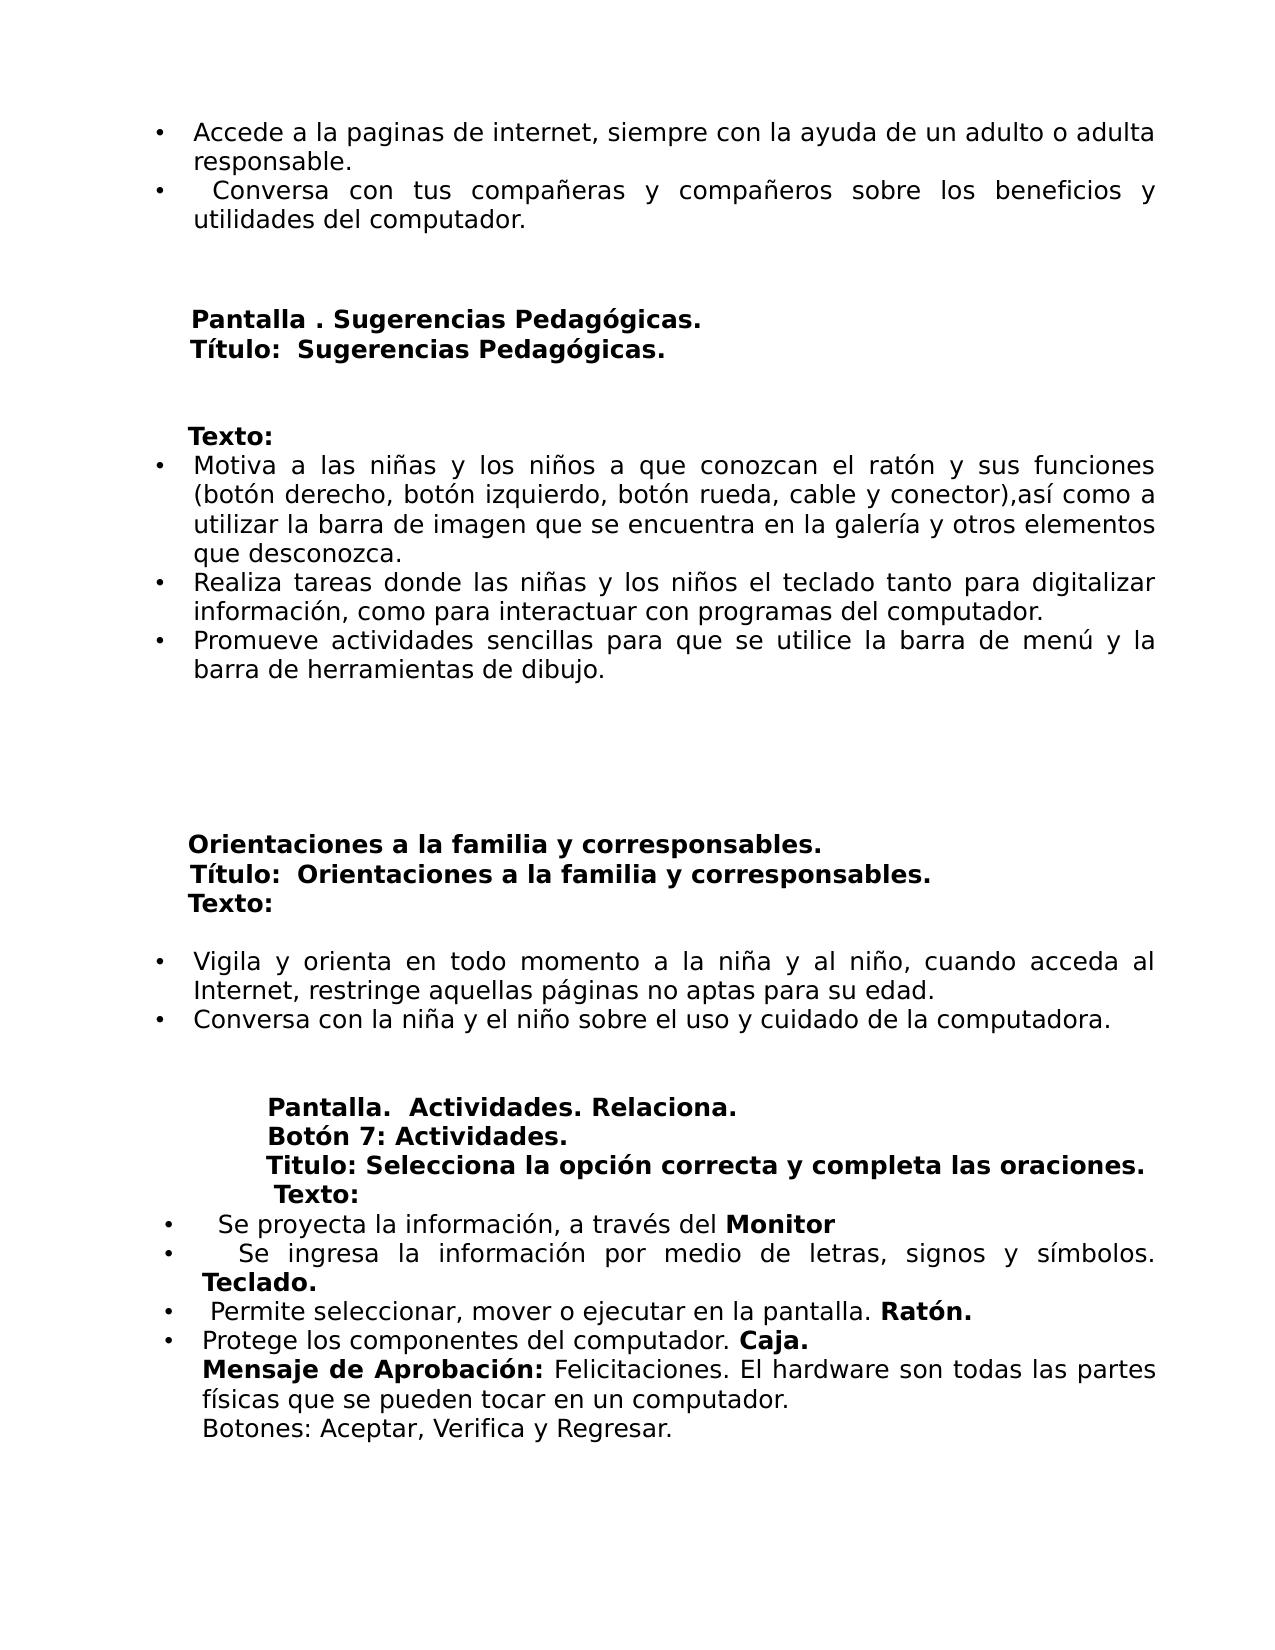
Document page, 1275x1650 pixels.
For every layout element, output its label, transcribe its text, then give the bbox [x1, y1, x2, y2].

text Texto: [118, 422, 1157, 451]
list Botón 7: Actividades. [229, 1122, 1157, 1151]
list Conversa con tus compañeras y compañeros sobre los beneficios y utilidades del computador. [156, 176, 1157, 235]
list Se proyecta la información, a través del Monitor [164, 1210, 1157, 1239]
list Protege los componentes del computador. Caja. [164, 1326, 1157, 1356]
list Realiza tareas donde las niñas y los niños el teclado tanto para digitalizar información, como para interactuar con programas del computador. [156, 568, 1157, 626]
list Accede a la paginas de internet, siempre con la ayuda de un adulto o adulta responsable. [156, 118, 1157, 176]
text Título: Orientaciones a la familia y corresponsables. [118, 860, 1157, 889]
list Texto: [164, 1181, 1157, 1210]
text Texto: [118, 889, 1157, 918]
text Titulo: Selecciona la opción correcta y completa las oraciones. [118, 1151, 1157, 1181]
list Promueve actividades sencillas para que se utilice la barra de menú y la barra de herramientas de dibujo. [156, 626, 1157, 685]
list Botones: Aceptar, Verifica y Regresar. [164, 1414, 1157, 1443]
list Conversa con la niña y el niño sobre el uso y cuidado de la computadora. [156, 1006, 1157, 1035]
list Vigila y orienta en todo momento a la niña y al niño, cuando acceda al Internet, restringe aquellas páginas no aptas para su edad. [156, 947, 1157, 1006]
list Motiva a las niñas y los niños a que conozcan el ratón y sus funciones (botón derecho, botón izquierdo, botón rueda, cable y conector),así como a utilizar la barra de imagen que se encuentra en la galería y otros elementos que desconozca. [156, 451, 1157, 568]
list Mensaje de Aprobación: Felicitaciones. El hardware son todas las partes físicas que se pueden tocar en un computador. [164, 1356, 1157, 1414]
text Orientaciones a la familia y corresponsables. [118, 831, 1157, 860]
list Pantalla. Actividades. Relaciona. [229, 1093, 1157, 1122]
text Título: Sugerencias Pedagógicas. [118, 335, 1157, 364]
text Pantalla . Sugerencias Pedagógicas. [118, 306, 1157, 335]
list Permite seleccionar, mover o ejecutar en la pantalla. Ratón. [164, 1297, 1157, 1326]
list Se ingresa la información por medio de letras, signos y símbolos. Teclado. [164, 1239, 1157, 1297]
